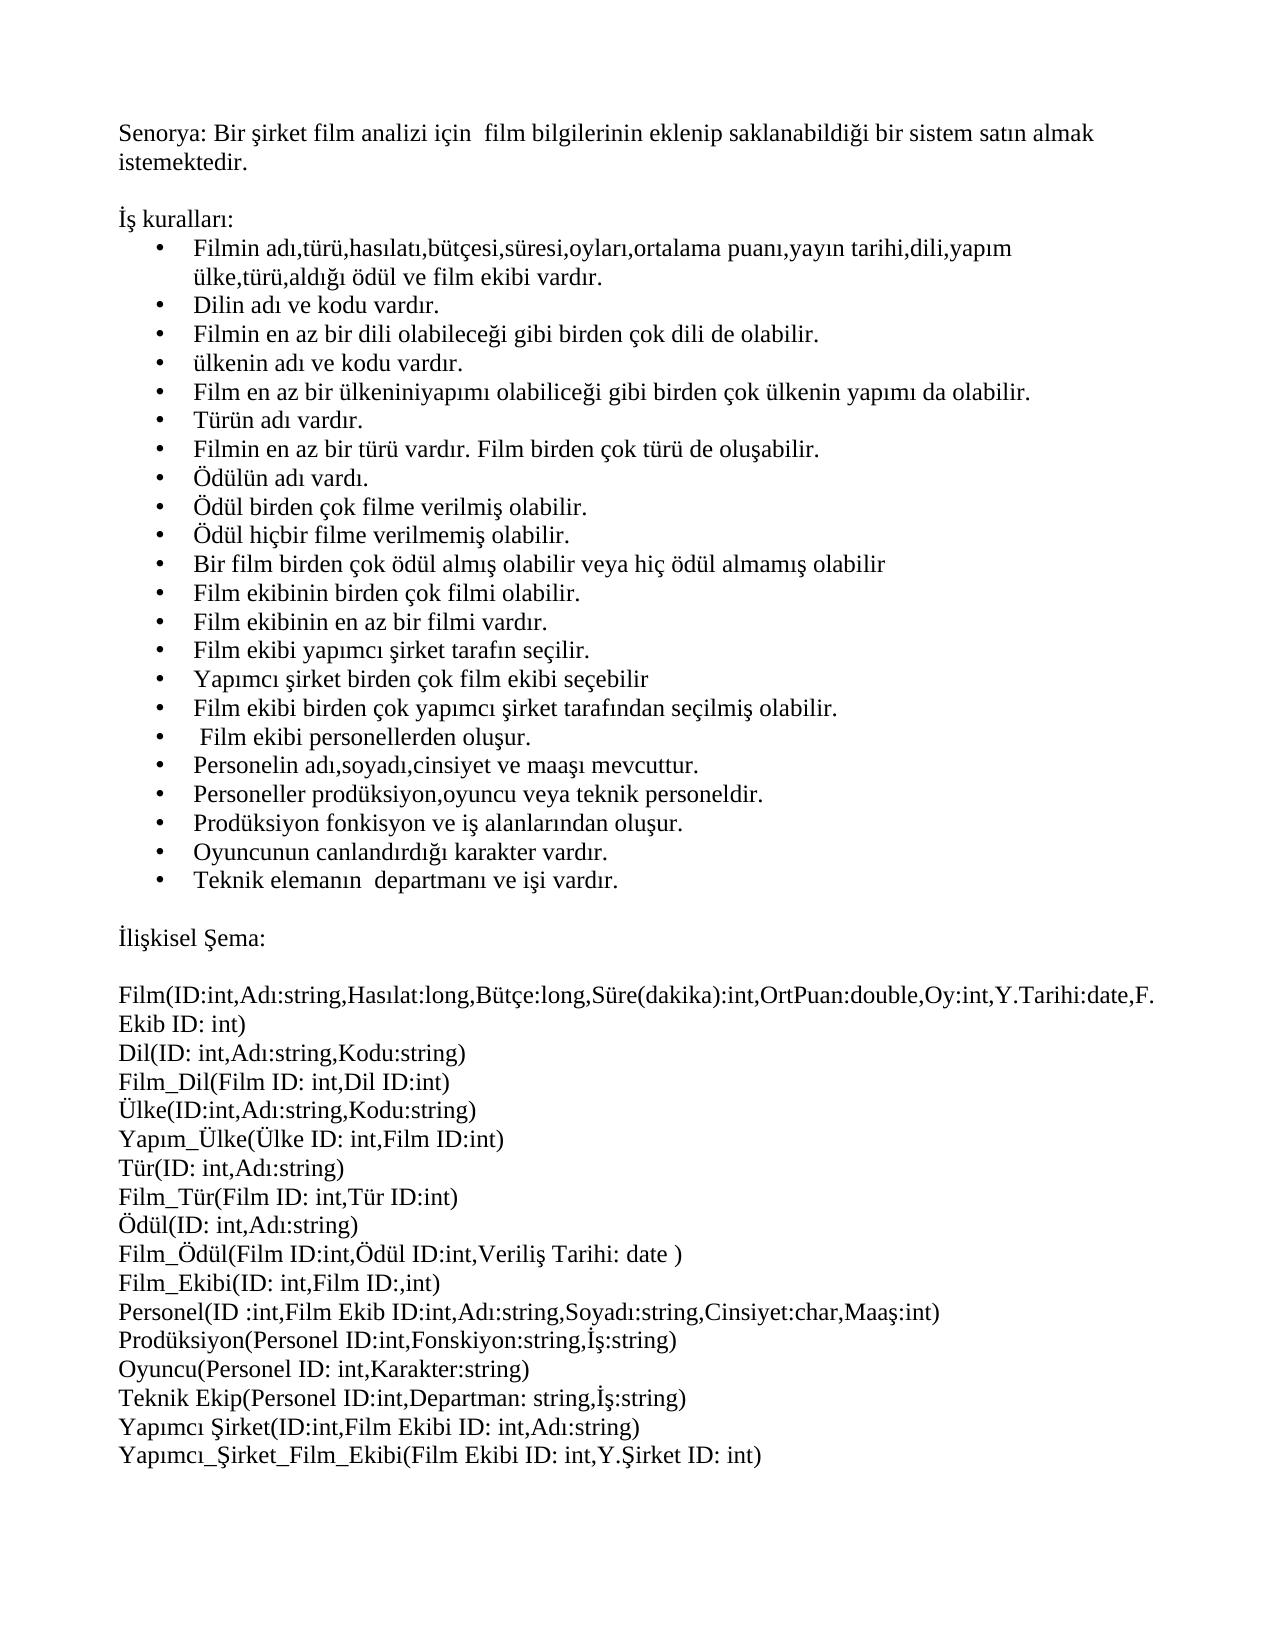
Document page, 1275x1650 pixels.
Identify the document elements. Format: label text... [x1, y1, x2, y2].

list Teknik elemanın departmanı ve işi vardır. [156, 866, 1157, 894]
list Türün adı vardır. [156, 406, 1157, 434]
text Oyuncu(Personel ID: int,Karakter:string) [118, 1354, 1157, 1383]
text Yapımcı_Şirket_Film_Ekibi(Film Ekibi ID: int,Y.Şirket ID: int) [118, 1441, 1157, 1469]
list Filmin en az bir dili olabileceği gibi birden çok dili de olabilir. [156, 319, 1157, 348]
text Film(ID:int,Adı:string,Hasılat:long,Bütçe:long,Süre(dakika):int,OrtPuan:double,Oy:int,Y.Tarihi:date,F.Ekib ID: int) [118, 981, 1157, 1038]
list Film ekibinin en az bir filmi vardır. [156, 607, 1157, 636]
text İlişkisel Şema: [118, 923, 1157, 952]
text Ülke(ID:int,Adı:string,Kodu:string) [118, 1096, 1157, 1124]
list Film en az bir ülkeniniyapımı olabiliceği gibi birden çok ülkenin yapımı da olabilir. [156, 377, 1157, 406]
text Senorya: Bir şirket film analizi için film bilgilerinin eklenip saklanabildiği bir sistem satın almak istemektedir. [118, 118, 1157, 176]
list Film ekibi personellerden oluşur. [156, 722, 1157, 751]
list Ödül birden çok filme verilmiş olabilir. [156, 492, 1157, 521]
text Teknik Ekip(Personel ID:int,Departman: string,İş:string) [118, 1383, 1157, 1412]
list Dilin adı ve kodu vardır. [156, 291, 1157, 319]
list Film ekibi yapımcı şirket tarafın seçilir. [156, 636, 1157, 664]
list Oyuncunun canlandırdığı karakter vardır. [156, 837, 1157, 866]
text Yapımcı Şirket(ID:int,Film Ekibi ID: int,Adı:string) [118, 1412, 1157, 1441]
text İş kuralları: [118, 204, 1157, 233]
list Ödül hiçbir filme verilmemiş olabilir. [156, 521, 1157, 549]
list ülkenin adı ve kodu vardır. [156, 348, 1157, 377]
text Tür(ID: int,Adı:string) [118, 1153, 1157, 1182]
text Dil(ID: int,Adı:string,Kodu:string) [118, 1038, 1157, 1067]
text Film_Dil(Film ID: int,Dil ID:int) [118, 1067, 1157, 1096]
list Bir film birden çok ödül almış olabilir veya hiç ödül almamış olabilir [156, 549, 1157, 578]
list Personeller prodüksiyon,oyuncu veya teknik personeldir. [156, 779, 1157, 808]
text Film_Ekibi(ID: int,Film ID:,int) [118, 1268, 1157, 1297]
text Yapım_Ülke(Ülke ID: int,Film ID:int) [118, 1124, 1157, 1153]
text Film_Ödül(Film ID:int,Ödül ID:int,Veriliş Tarihi: date ) [118, 1239, 1157, 1268]
list Prodüksiyon fonkisyon ve iş alanlarından oluşur. [156, 808, 1157, 837]
list Film ekibinin birden çok filmi olabilir. [156, 578, 1157, 607]
text Ödül(ID: int,Adı:string) [118, 1211, 1157, 1239]
list Filmin en az bir türü vardır. Film birden çok türü de oluşabilir. [156, 434, 1157, 463]
text Prodüksiyon(Personel ID:int,Fonskiyon:string,İş:string) [118, 1326, 1157, 1354]
text Personel(ID :int,Film Ekib ID:int,Adı:string,Soyadı:string,Cinsiyet:char,Maaş:int) [118, 1297, 1157, 1326]
list Personelin adı,soyadı,cinsiyet ve maaşı mevcuttur. [156, 751, 1157, 779]
list Filmin adı,türü,hasılatı,bütçesi,süresi,oyları,ortalama puanı,yayın tarihi,dili,yapım ülke,türü,aldığı ödül ve film ekibi vardır. [156, 233, 1157, 291]
list Yapımcı şirket birden çok film ekibi seçebilir [156, 664, 1157, 693]
list Film ekibi birden çok yapımcı şirket tarafından seçilmiş olabilir. [156, 693, 1157, 722]
list Ödülün adı vardı. [156, 463, 1157, 492]
text Film_Tür(Film ID: int,Tür ID:int) [118, 1182, 1157, 1211]
